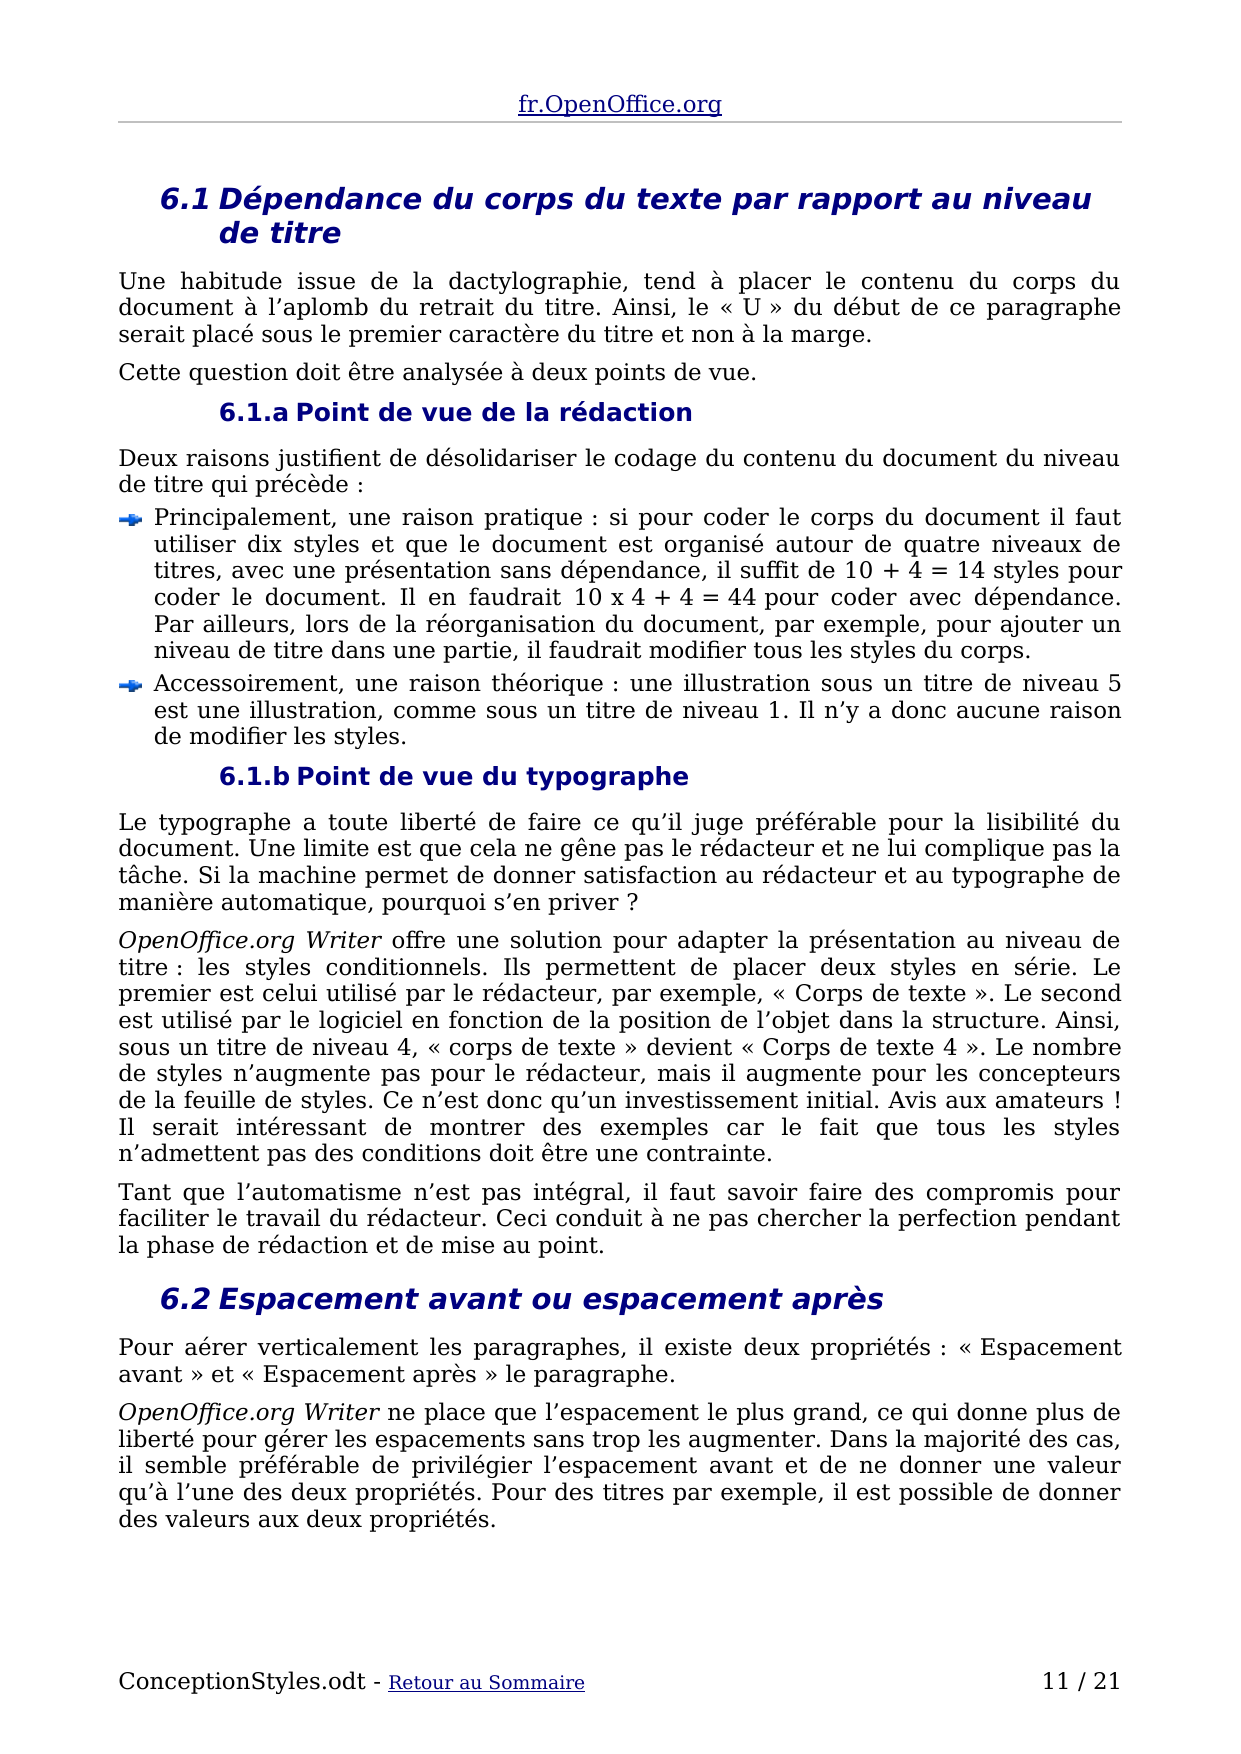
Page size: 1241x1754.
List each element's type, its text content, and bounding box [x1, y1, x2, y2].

subtitle Deux raisons justifient de désolidariser le codage du contenu du document du niveau de titre qui précède : [118, 445, 1122, 498]
subtitle Espacement avant ou espacement après [159, 1283, 1122, 1317]
text Cette question doit être analysée à deux points de vue. [118, 359, 1122, 386]
picture [119, 680, 142, 692]
subtitle Point de vue de la rédaction [218, 398, 1122, 427]
text OpenOffice.org Writer offre une solution pour adapter la présentation au niveau de titre : les styles conditionnels. Ils permettent de placer deux styles en série. Le premier est celui utilisé par le rédacteur, par exemple, « Corps de texte ». Le second est utilisé par le logiciel en fonction de la position de l’objet dans la structure. Ainsi, sous un titre de niveau 4, « corps de texte » devient « Corps de texte 4 ». Le nombre de styles n’augmente pas pour le rédacteur, mais il augmente pour les concepteurs de la feuille de styles. Ce n’est donc qu’un investissement initial. Avis aux amateurs ! Il serait intéressant de montrer des exemples car le fait que tous les styles n’admettent pas des conditions doit être une contrainte. [118, 927, 1122, 1167]
subtitle Point de vue du typographe [218, 762, 1122, 791]
picture [119, 514, 142, 526]
text Une habitude issue de la dactylographie, tend à placer le contenu du corps du document à l’aplomb du retrait du titre. Ainsi, le « U » du début de ce paragraphe serait placé sous le premier caractère du titre et non à la marge. [118, 268, 1122, 348]
text Tant que l’automatisme n’est pas intégral, il faut savoir faire des compromis pour faciliter le travail du rédacteur. Ceci conduit à ne pas chercher la perfection pendant la phase de rédaction et de mise au point. [118, 1179, 1122, 1259]
text Pour aérer verticalement les paragraphes, il existe deux propriétés : « Espacement avant » et « Espacement après » le paragraphe. [118, 1334, 1122, 1388]
list Accessoirement, une raison théorique : une illustration sous un titre de niveau 5 est une illustration, comme sous un titre de niveau 1. Il n’y a donc aucune raison de modifier les styles. [118, 670, 1122, 750]
text OpenOffice.org Writer ne place que l’espacement le plus grand, ce qui donne plus de liberté pour gérer les espacements sans trop les augmenter. Dans la majorité des cas, il semble préférable de privilégier l’espacement avant et de ne donner une valeur qu’à l’une des deux propriétés. Pour des titres par exemple, il est possible de donner des valeurs aux deux propriétés. [118, 1399, 1122, 1533]
text Le typographe a toute liberté de faire ce qu’il juge préférable pour la lisibilité du document. Une limite est que cela ne gêne pas le rédacteur et ne lui complique pas la tâche. Si la machine permet de donner satisfaction au rédacteur et au typographe de manière automatique, pourquoi s’en priver ? [118, 809, 1122, 915]
list Principalement, une raison pratique : si pour coder le corps du document il faut utiliser dix styles et que le document est organisé autour de quatre niveaux de titres, avec une présentation sans dépendance, il suffit de 10 + 4 = 14 styles pour coder le document. Il en faudrait 10 x 4 + 4 = 44 pour coder avec dépendance. Par ailleurs, lors de la réorganisation du document, par exemple, pour ajouter un niveau de titre dans une partie, il faudrait modifier tous les styles du corps. [118, 504, 1122, 664]
subtitle Dépendance du corps du texte par rapport au niveau de titre [159, 182, 1122, 250]
